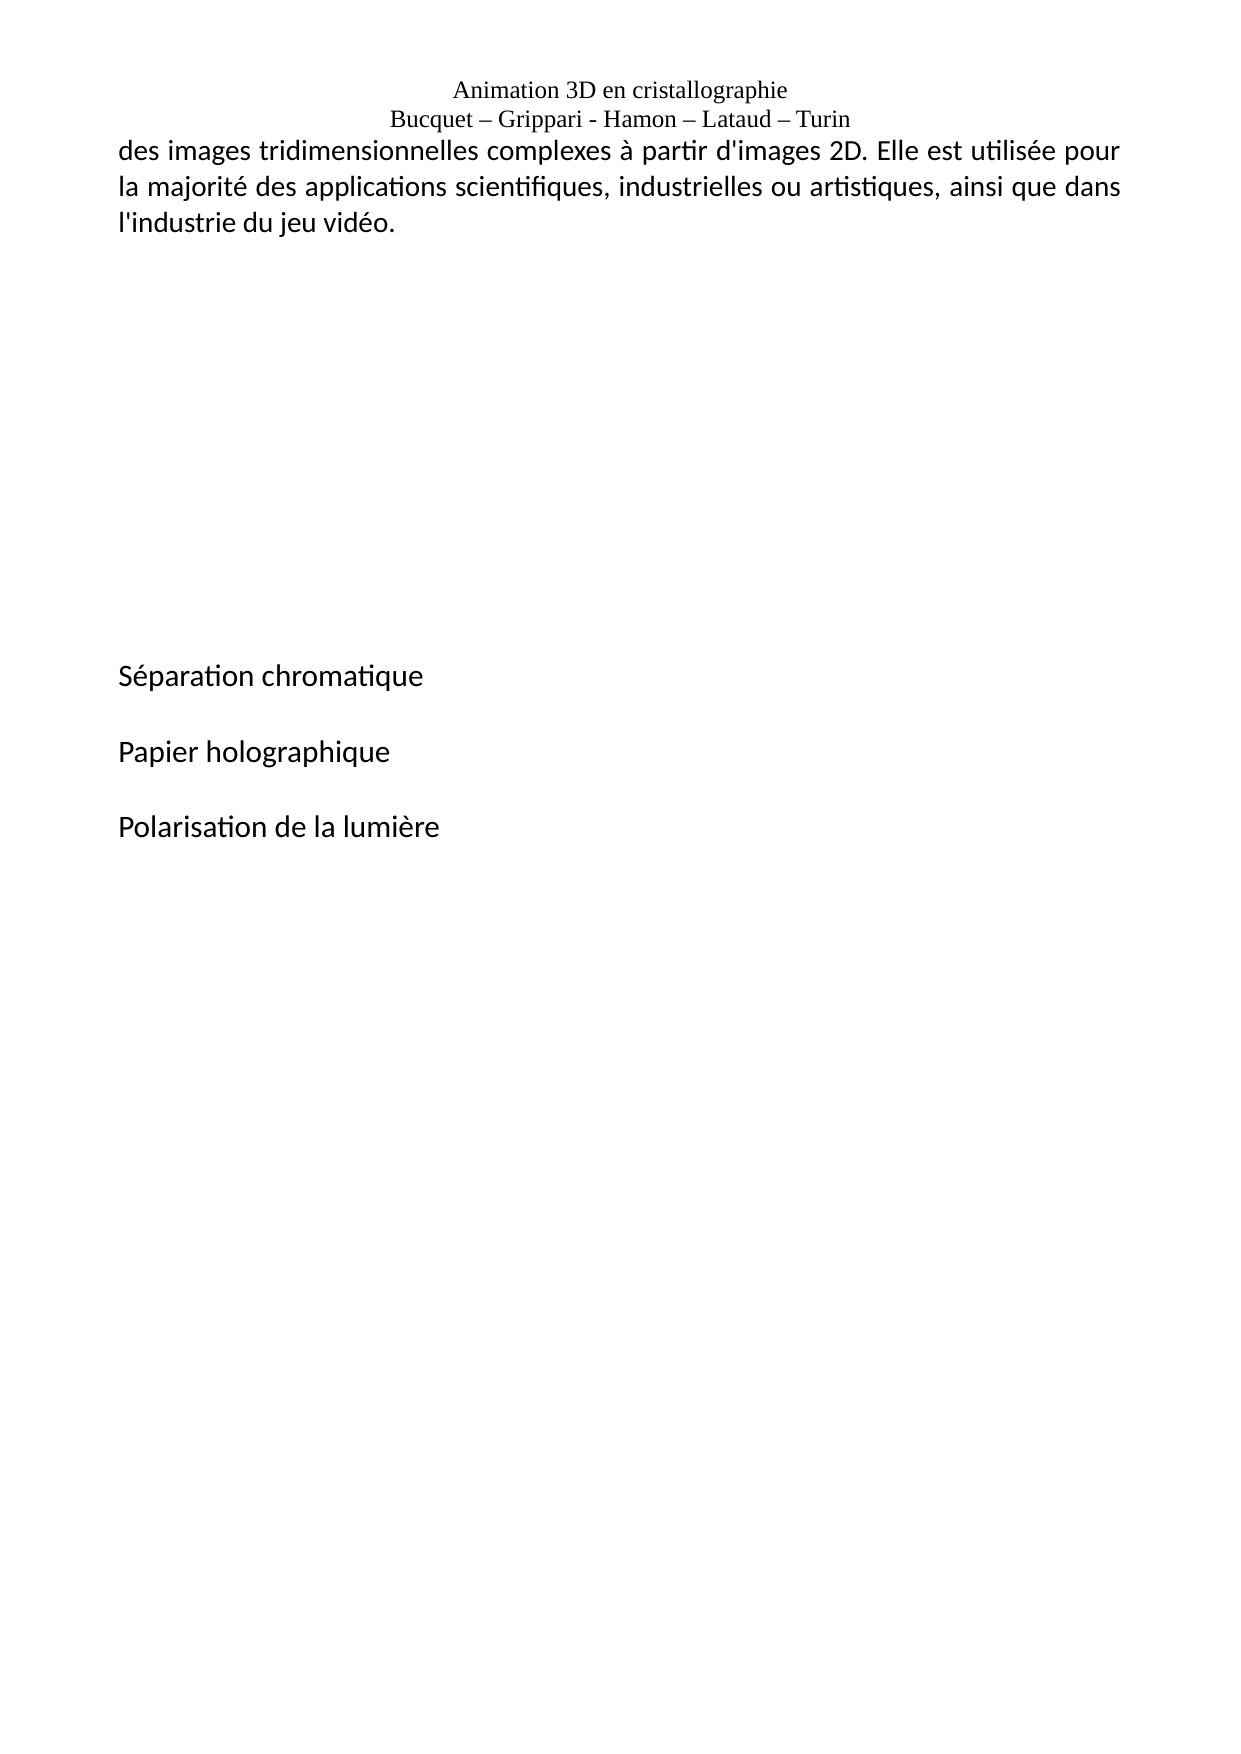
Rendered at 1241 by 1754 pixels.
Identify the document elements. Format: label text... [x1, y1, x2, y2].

subtitle Séparation chromatique [118, 656, 1122, 694]
subtitle Polarisation de la lumière [118, 807, 1122, 846]
text des images tridimensionnelles complexes à partir d'images 2D. Elle est utilisée pour la majorité des applications scientifiques, industrielles ou artistiques, ainsi que dans l'industrie du jeu vidéo. [118, 132, 1122, 239]
subtitle Papier holographique [118, 732, 1122, 770]
